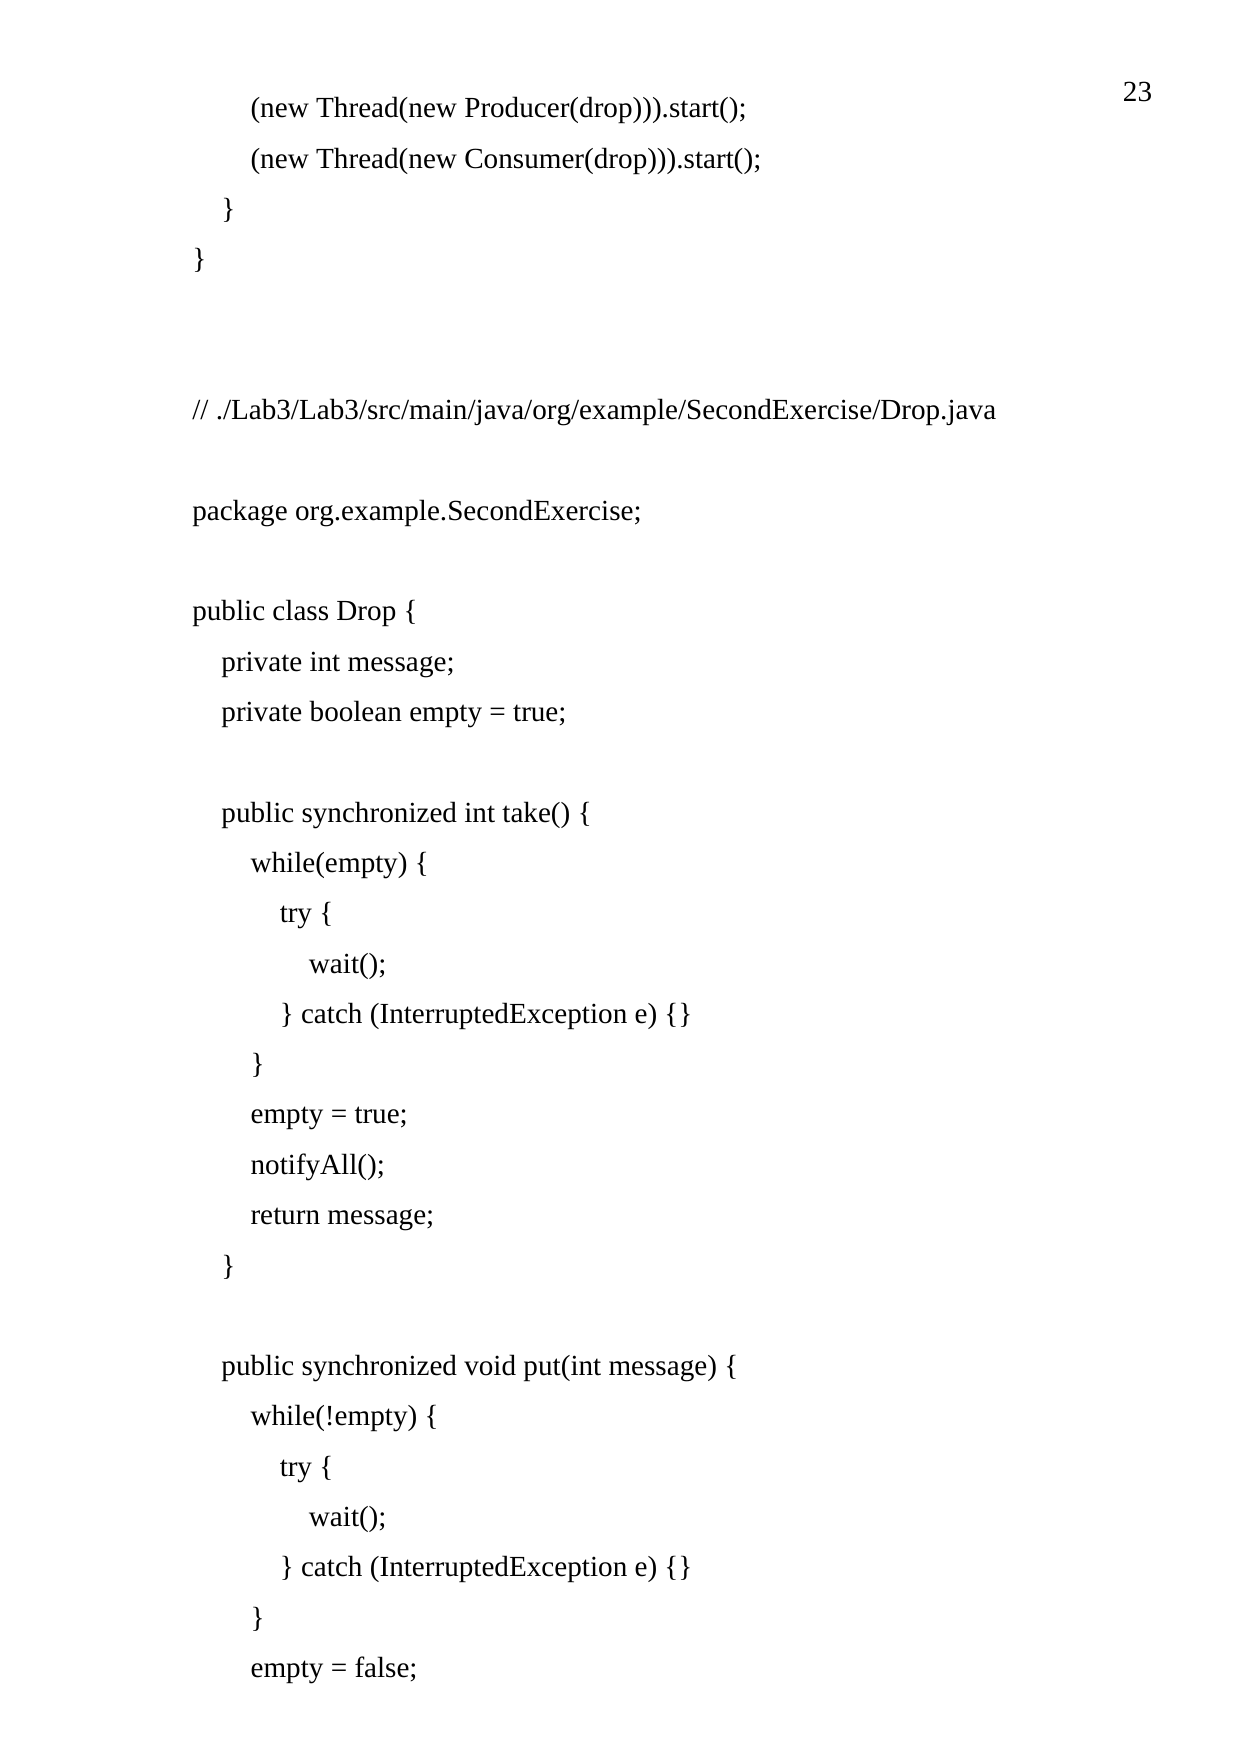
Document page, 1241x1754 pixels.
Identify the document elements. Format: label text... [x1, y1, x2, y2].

text notifyAll(); [118, 1147, 1122, 1181]
text empty = false; [118, 1650, 1122, 1684]
text while(!empty) { [118, 1398, 1122, 1432]
text return message; [118, 1197, 1122, 1231]
text // ./Lab3/Lab3/src/main/java/org/example/SecondExercise/Drop.java [118, 392, 1122, 426]
text } catch (InterruptedException e) {} [118, 996, 1122, 1029]
text private boolean empty = true; [118, 694, 1122, 728]
text try { [118, 1449, 1122, 1482]
text wait(); [118, 1499, 1122, 1533]
text (new Thread(new Producer(drop))).start(); [118, 90, 1122, 124]
text public synchronized void put(int message) { [118, 1348, 1122, 1382]
text wait(); [118, 946, 1122, 979]
text } [118, 241, 1122, 275]
text (new Thread(new Consumer(drop))).start(); [118, 141, 1122, 174]
text } [118, 191, 1122, 224]
text } [118, 1046, 1122, 1080]
text } [118, 1600, 1122, 1633]
text try { [118, 895, 1122, 929]
text empty = true; [118, 1097, 1122, 1130]
text public class Drop { [118, 593, 1122, 627]
text while(empty) { [118, 845, 1122, 879]
text public synchronized int take() { [118, 795, 1122, 828]
text private int message; [118, 644, 1122, 677]
text } catch (InterruptedException e) {} [118, 1549, 1122, 1583]
text package org.example.SecondExercise; [118, 493, 1122, 526]
text } [118, 1248, 1122, 1281]
